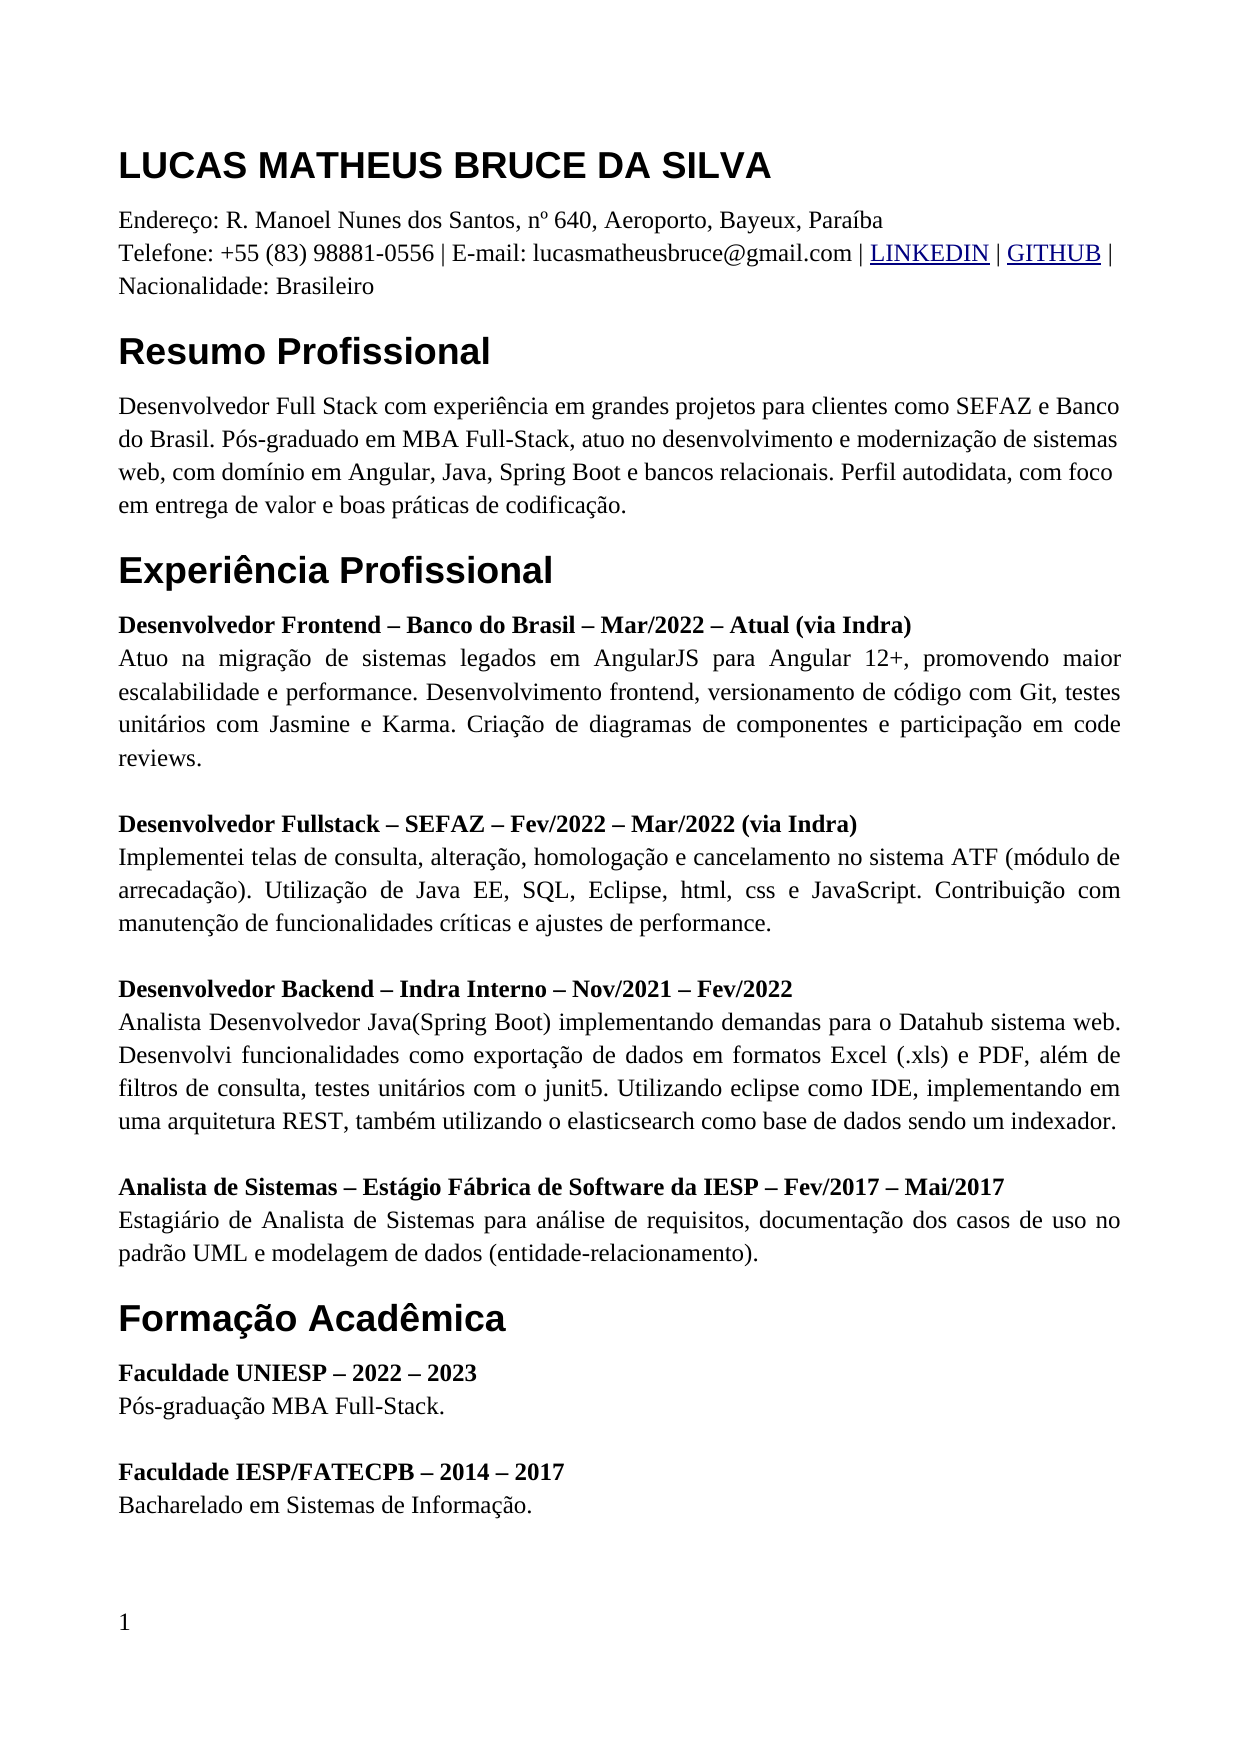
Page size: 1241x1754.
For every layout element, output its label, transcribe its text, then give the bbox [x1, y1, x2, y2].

subtitle Formação Acadêmica [118, 1296, 1122, 1339]
text Atuo na migração de sistemas legados em AngularJS para Angular 12+, promovendo maior escalabilidade e performance. Desenvolvimento frontend, versionamento de código com Git, testes unitários com Jasmine e Karma. Criação de diagramas de componentes e participação em code reviews. [118, 643, 1122, 771]
subtitle Resumo Profissional [118, 329, 1122, 372]
text Faculdade IESP/FATECPB – 2014 – 2017 [118, 1457, 1122, 1486]
text Desenvolvedor Backend – Indra Interno – Nov/2021 – Fev/2022 [118, 974, 1122, 1002]
text Pós-graduação MBA Full-Stack. [118, 1391, 1122, 1420]
text Faculdade UNIESP – 2022 – 2023 [118, 1358, 1122, 1387]
text Estagiário de Analista de Sistemas para análise de requisitos, documentação dos casos de uso no padrão UML e modelagem de dados (entidade-relacionamento). [118, 1205, 1122, 1267]
text Analista Desenvolvedor Java(Spring Boot) implementando demandas para o Datahub sistema web. Desenvolvi funcionalidades como exportação de dados em formatos Excel (.xls) e PDF, além de filtros de consulta, testes unitários com o junit5. Utilizando eclipse como IDE, implementando em uma arquitetura REST, também utilizando o elasticsearch como base de dados sendo um indexador. [118, 1007, 1122, 1134]
text Telefone: +55 (83) 98881-0556 | E-mail: lucasmatheusbruce@gmail.com | LINKEDIN | GITHUB | Nacionalidade: Brasileiro [118, 238, 1122, 300]
text Endereço: R. Manoel Nunes dos Santos, nº 640, Aeroporto, Bayeux, Paraíba [118, 205, 1122, 234]
text Analista de Sistemas – Estágio Fábrica de Software da IESP – Fev/2017 – Mai/2017 [118, 1172, 1122, 1201]
subtitle LUCAS MATHEUS BRUCE DA SILVA [118, 143, 1122, 186]
text Bacharelado em Sistemas de Informação. [118, 1490, 1122, 1519]
text Desenvolvedor Fullstack – SEFAZ – Fev/2022 – Mar/2022 (via Indra) [118, 809, 1122, 837]
text Implementei telas de consulta, alteração, homologação e cancelamento no sistema ATF (módulo de arrecadação). Utilização de Java EE, SQL, Eclipse, html, css e JavaScript. Contribuição com manutenção de funcionalidades críticas e ajustes de performance. [118, 842, 1122, 936]
text Desenvolvedor Frontend – Banco do Brasil – Mar/2022 – Atual (via Indra) [118, 611, 1122, 639]
text Desenvolvedor Full Stack com experiência em grandes projetos para clientes como SEFAZ e Banco do Brasil. Pós-graduado em MBA Full-Stack, atuo no desenvolvimento e modernização de sistemas web, com domínio em Angular, Java, Spring Boot e bancos relacionais. Perfil autodidata, com foco em entrega de valor e boas práticas de codificação. [118, 391, 1122, 519]
subtitle Experiência Profissional [118, 548, 1122, 592]
